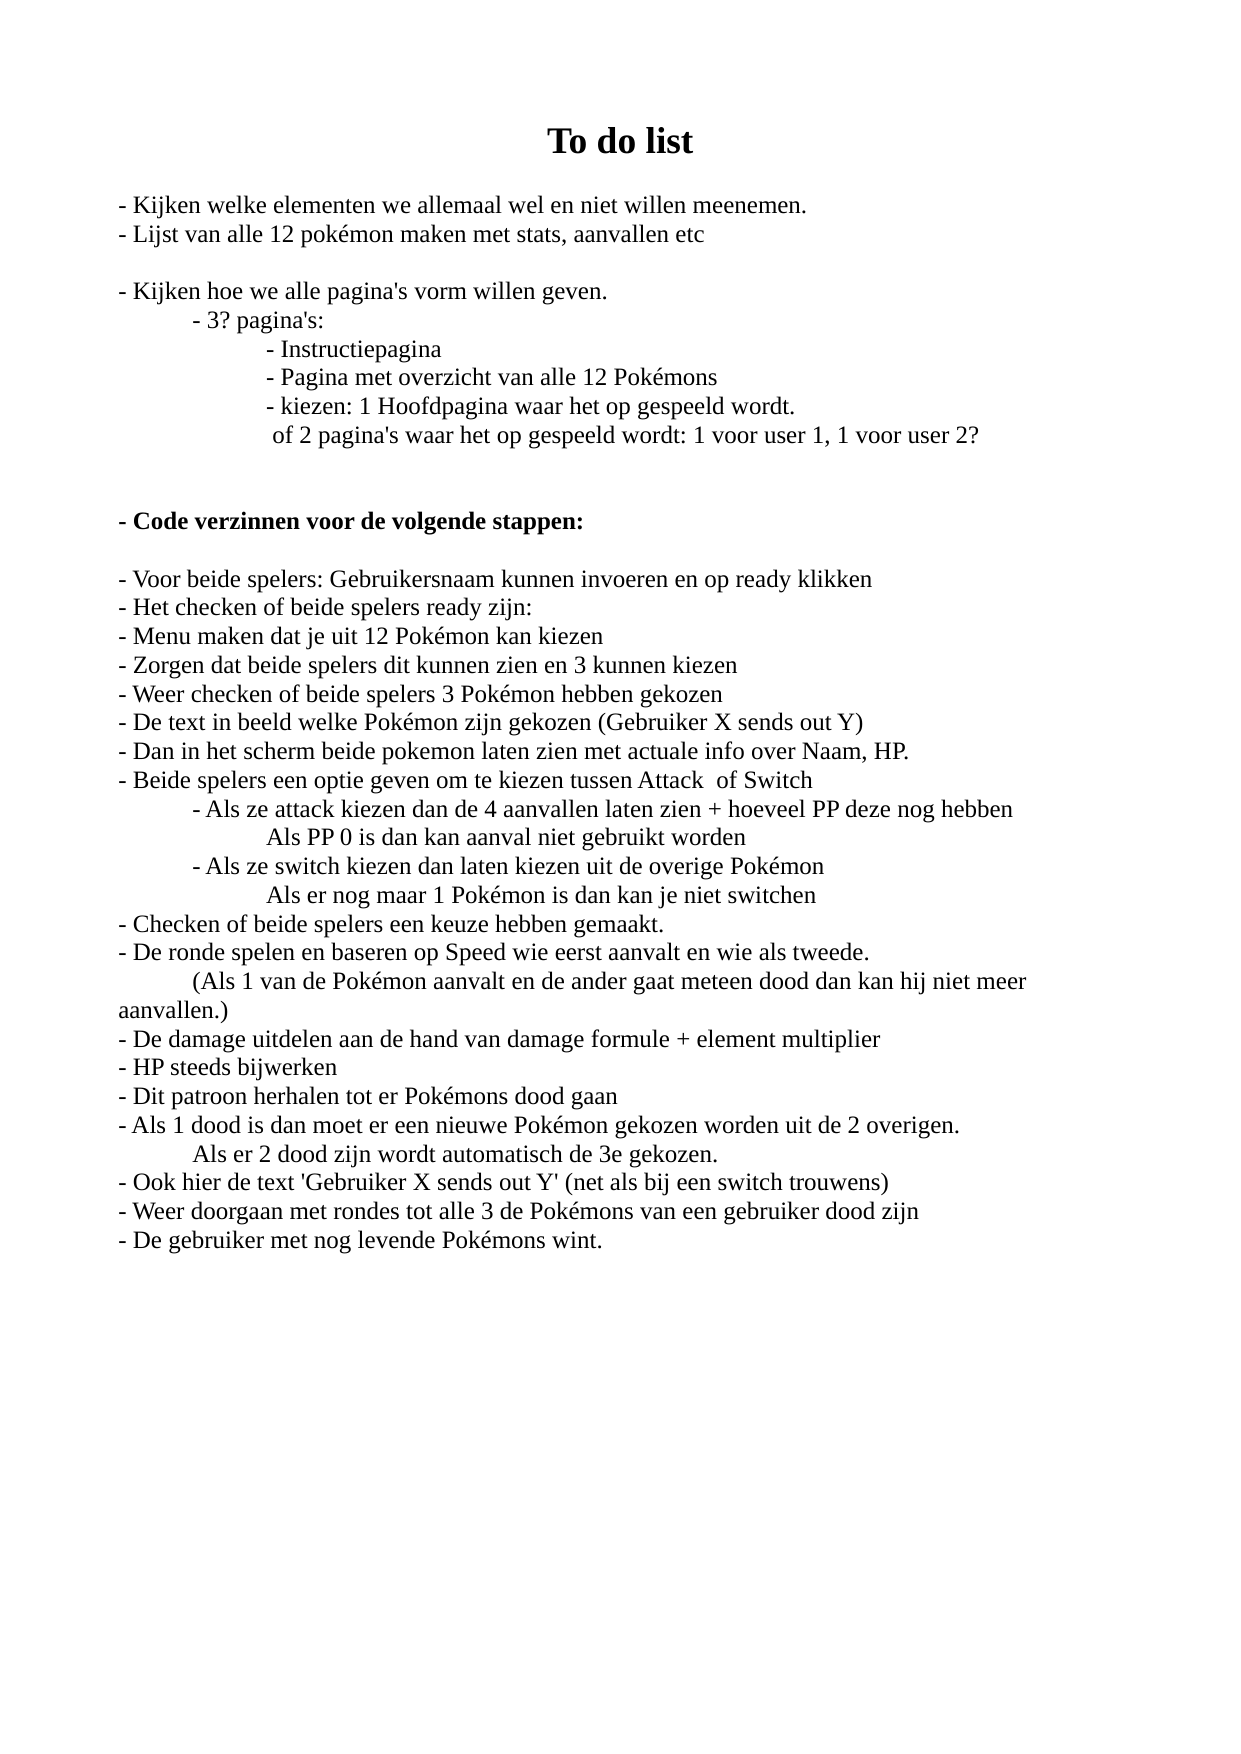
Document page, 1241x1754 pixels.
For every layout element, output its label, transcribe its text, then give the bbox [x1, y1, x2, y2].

text - Ook hier de text 'Gebruiker X sends out Y' (net als bij een switch trouwens) [118, 1167, 1122, 1196]
text Als PP 0 is dan kan aanval niet gebruikt worden [118, 822, 1122, 851]
text - Als 1 dood is dan moet er een nieuwe Pokémon gekozen worden uit de 2 overigen. [118, 1110, 1122, 1139]
text - 3? pagina's: [118, 305, 1122, 334]
text - Weer checken of beide spelers 3 Pokémon hebben gekozen [118, 679, 1122, 707]
text - De ronde spelen en baseren op Speed wie eerst aanvalt en wie als tweede. [118, 937, 1122, 966]
text Als er 2 dood zijn wordt automatisch de 3e gekozen. [118, 1139, 1122, 1167]
text - Weer doorgaan met rondes tot alle 3 de Pokémons van een gebruiker dood zijn [118, 1196, 1122, 1225]
text - Het checken of beide spelers ready zijn: [118, 592, 1122, 621]
text - Code verzinnen voor de volgende stappen: [118, 506, 1122, 535]
text - Menu maken dat je uit 12 Pokémon kan kiezen [118, 621, 1122, 650]
text (Als 1 van de Pokémon aanvalt en de ander gaat meteen dood dan kan hij niet meer aanvallen.) [118, 966, 1122, 1024]
text - Kijken hoe we alle pagina's vorm willen geven. [118, 276, 1122, 305]
text - Dan in het scherm beide pokemon laten zien met actuale info over Naam, HP. [118, 736, 1122, 765]
text To do list [118, 118, 1122, 161]
text - Zorgen dat beide spelers dit kunnen zien en 3 kunnen kiezen [118, 650, 1122, 679]
text - De damage uitdelen aan de hand van damage formule + element multiplier [118, 1024, 1122, 1052]
text - kiezen: 1 Hoofdpagina waar het op gespeeld wordt. [118, 391, 1122, 420]
text - Beide spelers een optie geven om te kiezen tussen Attack of Switch [118, 765, 1122, 794]
text - Als ze attack kiezen dan de 4 aanvallen laten zien + hoeveel PP deze nog hebben [118, 794, 1122, 822]
text of 2 pagina's waar het op gespeeld wordt: 1 voor user 1, 1 voor user 2? [118, 420, 1122, 449]
text - Als ze switch kiezen dan laten kiezen uit de overige Pokémon [118, 851, 1122, 880]
text - HP steeds bijwerken [118, 1052, 1122, 1081]
text - Checken of beide spelers een keuze hebben gemaakt. [118, 909, 1122, 937]
text - Lijst van alle 12 pokémon maken met stats, aanvallen etc [118, 219, 1122, 247]
text - De gebruiker met nog levende Pokémons wint. [118, 1225, 1122, 1254]
text - Instructiepagina [118, 334, 1122, 362]
text - Pagina met overzicht van alle 12 Pokémons [118, 362, 1122, 391]
text Als er nog maar 1 Pokémon is dan kan je niet switchen [118, 880, 1122, 909]
text - Voor beide spelers: Gebruikersnaam kunnen invoeren en op ready klikken [118, 564, 1122, 592]
text - Dit patroon herhalen tot er Pokémons dood gaan [118, 1081, 1122, 1110]
text - De text in beeld welke Pokémon zijn gekozen (Gebruiker X sends out Y) [118, 707, 1122, 736]
text - Kijken welke elementen we allemaal wel en niet willen meenemen. [118, 190, 1122, 219]
